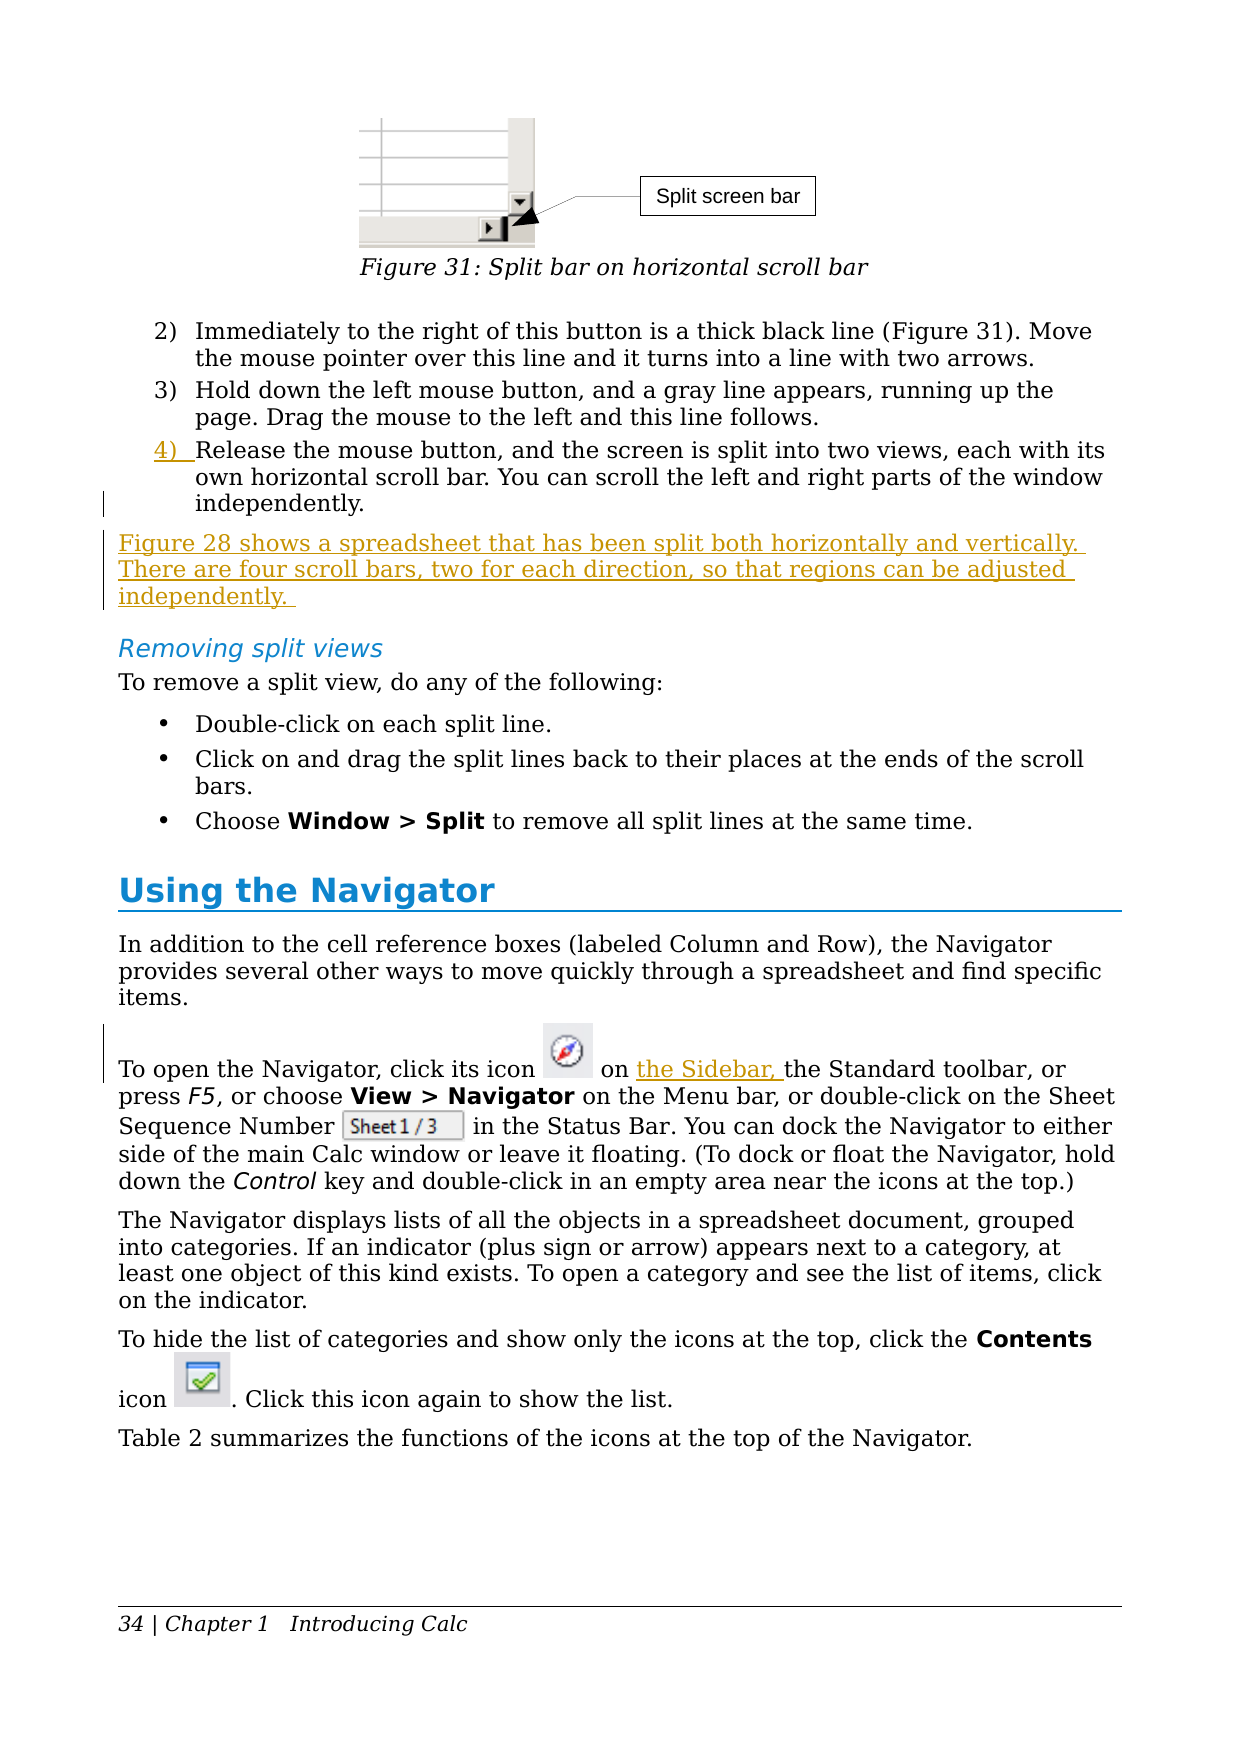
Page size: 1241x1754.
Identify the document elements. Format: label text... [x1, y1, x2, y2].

text Figure 31: Split bar on horizontal scroll bar [360, 254, 881, 281]
text To remove a split view, do any of the following: [118, 669, 1122, 696]
list Hold down the left mouse button, and a gray line appears, running up the page. Drag the mouse to the left and this line follows. [177, 378, 1122, 431]
picture [543, 1023, 593, 1078]
subtitle Removing split views [118, 634, 1122, 663]
text To open the Navigator, click its icon on the Sidebar, the Standard toolbar, or press F5, or choose View > Navigator on the Menu bar, or double-click on the Sheet Sequence Number in the Status Bar. You can dock the Navigator to either side of the main Calc window or leave it floating. (To dock or float the Navigator, hold down the Control key and double-click in an empty area near the icons at the top.) [118, 1024, 1122, 1194]
text In addition to the cell reference boxes (labeled Column and Row), the Navigator provides several other ways to move quickly through a spreadsheet and find specific items. [118, 931, 1122, 1011]
text The Navigator displays lists of all the objects in a spreadsheet document, grouped into categories. If an indicator (plus sign or arrow) appears next to a category, at least one object of this kind exists. To open a category and see the list of items, click on the indicator. [118, 1207, 1122, 1314]
list Double-click on each split line. [156, 709, 1122, 738]
subtitle Using the Navigator [118, 871, 1122, 910]
list Choose Window > Split to remove all split lines at the same time. [156, 806, 1122, 835]
list Release the mouse button, and the screen is split into two views, each with its own horizontal scroll bar. You can scroll the left and right parts of the window independently. [177, 437, 1122, 517]
list Click on and drag the split lines back to their places at the ends of the scroll bars. [156, 744, 1122, 800]
text Table 2 summarizes the functions of the icons at the top of the Navigator. [118, 1425, 1122, 1452]
picture [359, 118, 535, 248]
picture [341, 1110, 466, 1142]
text To hide the list of categories and show only the icons at the top, click the Contents icon . Click this icon again to show the list. [118, 1326, 1122, 1412]
list Immediately to the right of this button is a thick black line (Figure 31). Move the mouse pointer over this line and it turns into a line with two arrows. [177, 318, 1122, 371]
picture [174, 1352, 231, 1407]
text Figure 28 shows a spreadsheet that has been split both horizontally and vertically. There are four scroll bars, two for each direction, so that regions can be adjusted independently. [118, 530, 1122, 610]
